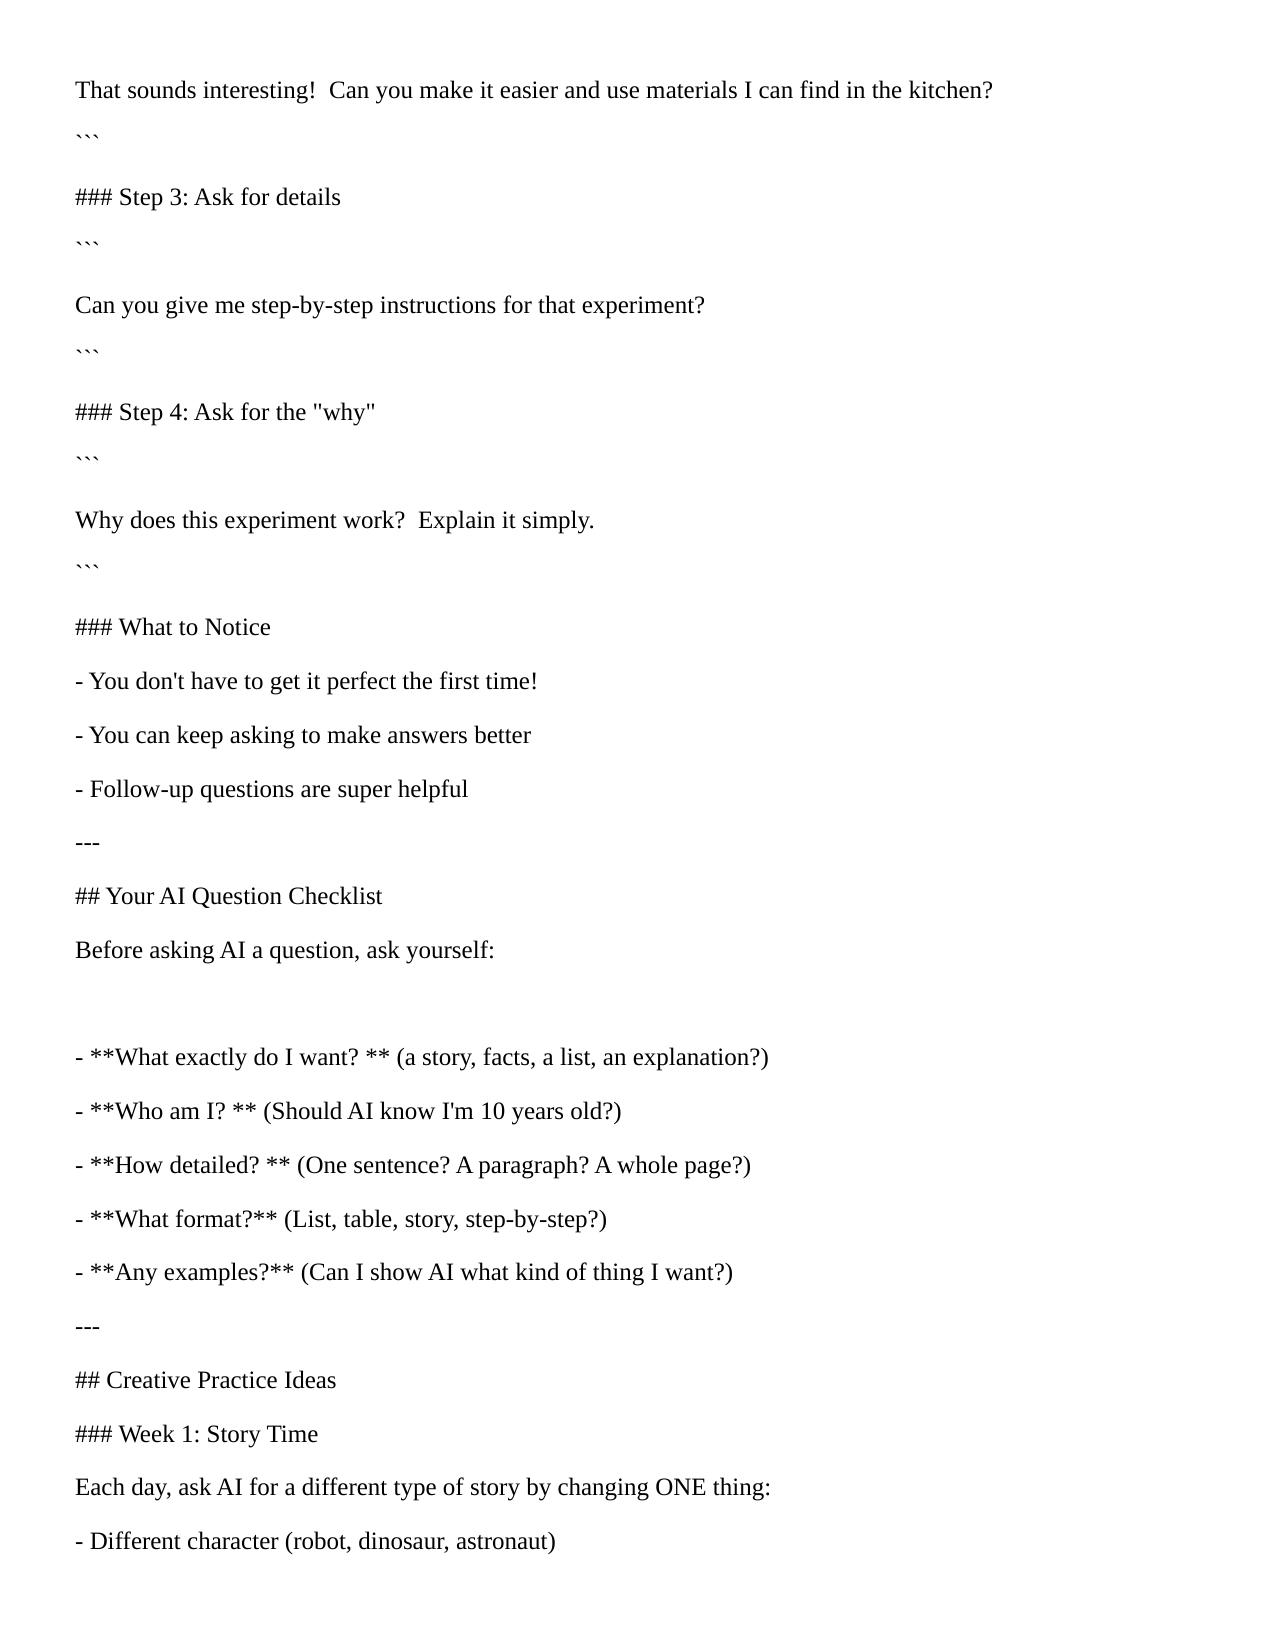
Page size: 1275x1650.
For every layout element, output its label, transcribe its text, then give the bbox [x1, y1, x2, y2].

text - You can keep asking to make answers better [75, 720, 1200, 749]
text That sounds interesting! Can you make it easier and use materials I can find in the kitchen? [75, 75, 1200, 104]
text ``` [75, 236, 1200, 265]
text - **How detailed? ** (One sentence? A paragraph? A whole page?) [75, 1150, 1200, 1179]
text - **Any examples?** (Can I show AI what kind of thing I want?) [75, 1257, 1200, 1286]
text ## Creative Practice Ideas [75, 1365, 1200, 1394]
text ### Week 1: Story Time [75, 1419, 1200, 1447]
text - You don't have to get it perfect the first time! [75, 666, 1200, 695]
text ### Step 4: Ask for the "why" [75, 397, 1200, 426]
text --- [75, 827, 1200, 856]
text ``` [75, 451, 1200, 480]
text ### Step 3: Ask for details [75, 182, 1200, 211]
text ### What to Notice [75, 612, 1200, 641]
text ``` [75, 344, 1200, 372]
text ``` [75, 129, 1200, 157]
text ## Your AI Question Checklist [75, 881, 1200, 910]
text ``` [75, 559, 1200, 587]
text Before asking AI a question, ask yourself: [75, 935, 1200, 964]
text --- [75, 1311, 1200, 1340]
text - Different character (robot, dinosaur, astronaut) [75, 1526, 1200, 1555]
text - **What format?** (List, table, story, step-by-step?) [75, 1204, 1200, 1232]
text Each day, ask AI for a different type of story by changing ONE thing: [75, 1472, 1200, 1501]
text Can you give me step-by-step instructions for that experiment? [75, 290, 1200, 319]
text Why does this experiment work? Explain it simply. [75, 505, 1200, 534]
text - **Who am I? ** (Should AI know I'm 10 years old?) [75, 1096, 1200, 1125]
text - Follow-up questions are super helpful [75, 774, 1200, 802]
text - **What exactly do I want? ** (a story, facts, a list, an explanation?) [75, 1042, 1200, 1071]
